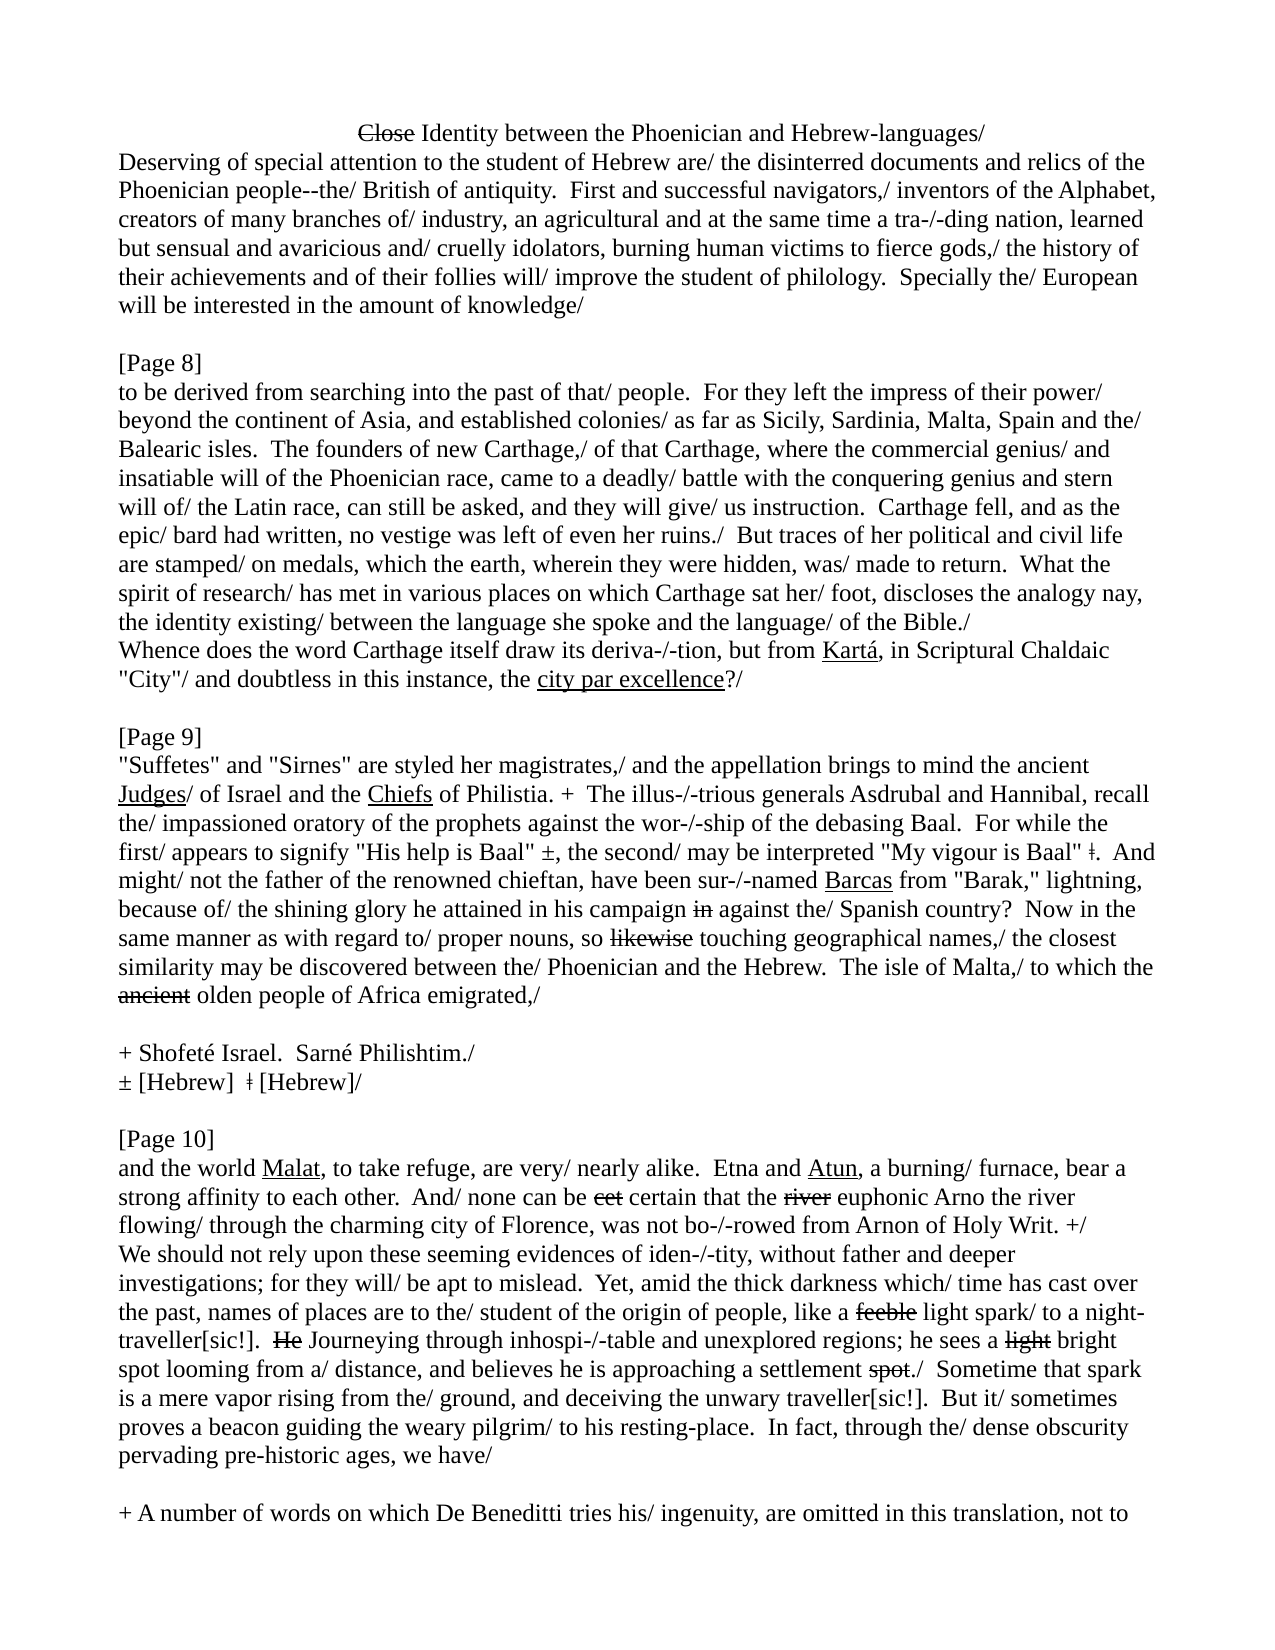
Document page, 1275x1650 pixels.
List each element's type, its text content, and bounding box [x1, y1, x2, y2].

text Close Identity between the Phoenician and Hebrew-languages/ [118, 118, 1157, 147]
text ± [Hebrew] ǂ [Hebrew]/ [118, 1067, 1157, 1096]
text "Suffetes" and "Sirnes" are styled her magistrates,/ and the appellation brings to mind the ancient Judges/ of Israel and the Chiefs of Philistia. + The illus-/-trious generals Asdrubal and Hannibal, recall the/ impassioned oratory of the prophets against the wor-/-ship of the debasing Baal. For while the first/ appears to signify "His help is Baal" ±, the second/ may be interpreted "My vigour is Baal" ǂ. And might/ not the father of the renowned chieftan, have been sur-/-named Barcas from "Barak," lightning, because of/ the shining glory he attained in his campaign in against the/ Spanish country? Now in the same manner as with regard to/ proper nouns, so likewise touching geographical names,/ the closest similarity may be discovered between the/ Phoenician and the Hebrew. The isle of Malta,/ to which the ancient olden people of Africa emigrated,/ [118, 751, 1157, 1009]
text [Page 9] [118, 722, 1157, 751]
text + A number of words on which De Beneditti tries his/ ingenuity, are omitted in this translation, not to [118, 1498, 1157, 1527]
text + Shofeté Israel. Sarné Philishtim./ [118, 1038, 1157, 1067]
text to be derived from searching into the past of that/ people. For they left the impress of their power/ beyond the continent of Asia, and established colonies/ as far as Sicily, Sardinia, Malta, Spain and the/ Balearic isles. The founders of new Carthage,/ of that Carthage, where the commercial genius/ and insatiable will of the Phoenician race, came to a deadly/ battle with the conquering genius and stern will of/ the Latin race, can still be asked, and they will give/ us instruction. Carthage fell, and as the epic/ bard had written, no vestige was left of even her ruins./ But traces of her political and civil life are stamped/ on medals, which the earth, wherein they were hidden, was/ made to return. What the spirit of research/ has met in various places on which Carthage sat her/ foot, discloses the analogy nay, the identity existing/ between the language she spoke and the language/ of the Bible./ [118, 377, 1157, 636]
text Whence does the word Carthage itself draw its deriva-/-tion, but from Kartá, in Scriptural Chaldaic "City"/ and doubtless in this instance, the city par excellence?/ [118, 636, 1157, 693]
text We should not rely upon these seeming evidences of iden-/-tity, without father and deeper investigations; for they will/ be apt to mislead. Yet, amid the thick darkness which/ time has cast over the past, names of places are to the/ student of the origin of people, like a feeble light spark/ to a night-traveller[sic!]. He Journeying through inhospi-/-table and unexplored regions; he sees a light bright spot looming from a/ distance, and believes he is approaching a settlement spot./ Sometime that spark is a mere vapor rising from the/ ground, and deceiving the unwary traveller[sic!]. But it/ sometimes proves a beacon guiding the weary pilgrim/ to his resting-place. In fact, through the/ dense obscurity pervading pre-historic ages, we have/ [118, 1239, 1157, 1469]
text [Page 10] [118, 1124, 1157, 1153]
text and the world Malat, to take refuge, are very/ nearly alike. Etna and Atun, a burning/ furnace, bear a strong affinity to each other. And/ none can be cet certain that the river euphonic Arno the river flowing/ through the charming city of Florence, was not bo-/-rowed from Arnon of Holy Writ. +/ [118, 1153, 1157, 1239]
text [Page 8] [118, 348, 1157, 377]
text Deserving of special attention to the student of Hebrew are/ the disinterred documents and relics of the Phoenician people--the/ British of antiquity. First and successful navigators,/ inventors of the Alphabet, creators of many branches of/ industry, an agricultural and at the same time a tra-/-ding nation, learned but sensual and avaricious and/ cruelly idolators, burning human victims to fierce gods,/ the history of their achievements and of their follies will/ improve the student of philology. Specially the/ European will be interested in the amount of knowledge/ [118, 147, 1157, 319]
